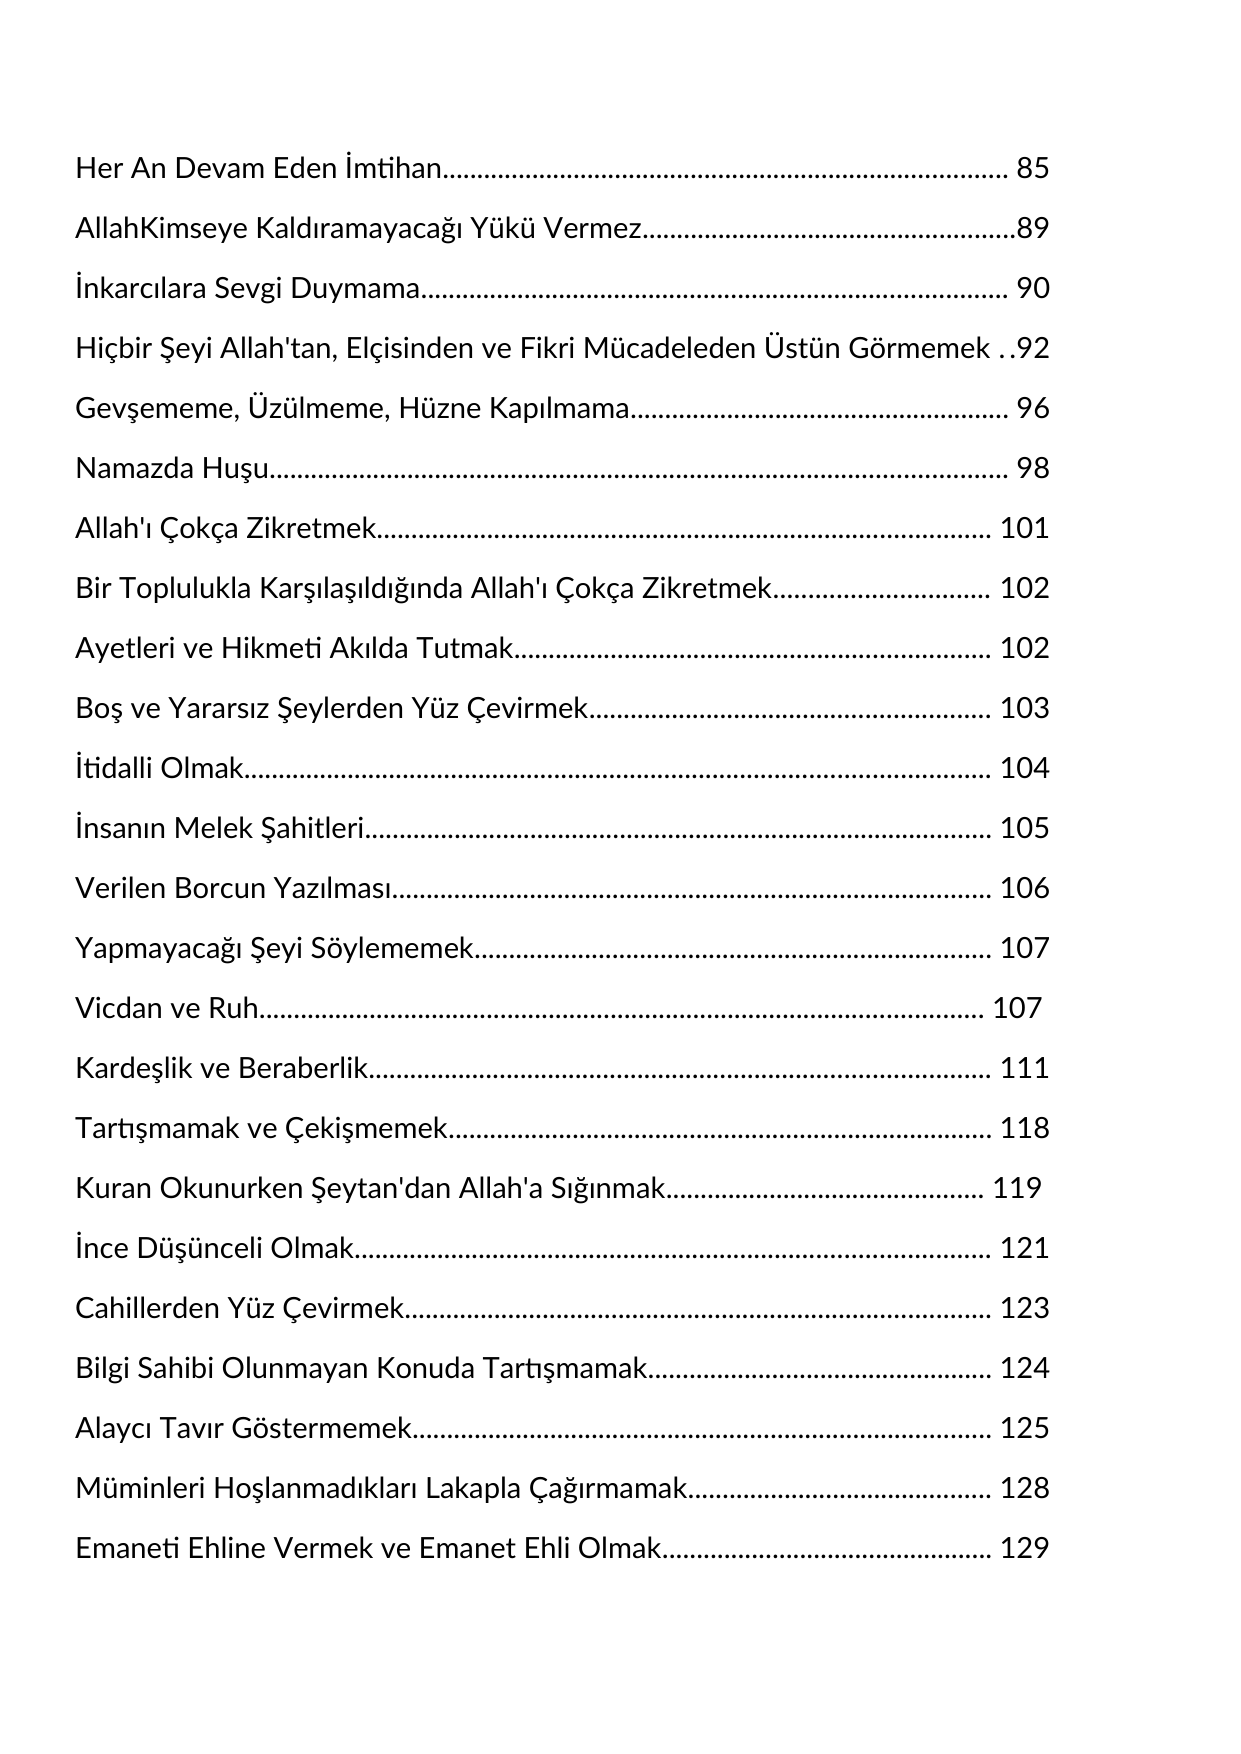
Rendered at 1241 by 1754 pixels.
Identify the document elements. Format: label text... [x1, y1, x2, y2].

subtitle Tartışmamak ve Çekişmemek 118 [75, 1110, 1165, 1145]
subtitle AllahKimseye Kaldıramayacağı Yükü Vermez 89 [75, 210, 1165, 245]
subtitle Gevşememe, Üzülmeme, Hüzne Kapılmama 96 [75, 390, 1165, 425]
subtitle İnsanın Melek Şahitleri 105 [75, 810, 1165, 845]
subtitle Hiçbir Şeyi Allah'tan, Elçisinden ve Fikri Mücadeleden Üstün Görmemek 92 [75, 330, 1165, 365]
subtitle Bilgi Sahibi Olunmayan Konuda Tartışmamak 124 [75, 1350, 1165, 1385]
subtitle Ayetleri ve Hikmeti Akılda Tutmak 102 [75, 630, 1165, 665]
subtitle Müminleri Hoşlanmadıkları Lakapla Çağırmamak 128 [75, 1470, 1165, 1505]
subtitle Namazda Huşu 98 [75, 450, 1165, 485]
subtitle Cahillerden Yüz Çevirmek 123 [75, 1290, 1165, 1325]
subtitle İnkarcılara Sevgi Duymama 90 [75, 270, 1165, 305]
subtitle Allah'ı Çokça Zikretmek 101 [75, 510, 1165, 545]
subtitle Alaycı Tavır Göstermemek 125 [75, 1410, 1165, 1445]
subtitle İnce Düşünceli Olmak 121 [75, 1230, 1165, 1265]
subtitle İtidalli Olmak 104 [75, 750, 1165, 785]
subtitle Emaneti Ehline Vermek ve Emanet Ehli Olmak 129 [75, 1530, 1165, 1565]
subtitle Verilen Borcun Yazılması 106 [75, 870, 1165, 905]
subtitle Kardeşlik ve Beraberlik 111 [75, 1050, 1165, 1085]
subtitle Her An Devam Eden İmtihan 85 [75, 150, 1165, 185]
subtitle Kuran Okunurken Şeytan'dan Allah'a Sığınmak 119 [75, 1170, 1165, 1205]
subtitle Bir Toplulukla Karşılaşıldığında Allah'ı Çokça Zikretmek 102 [75, 570, 1165, 605]
subtitle Yapmayacağı Şeyi Söylememek 107 [75, 930, 1165, 965]
subtitle Vicdan ve Ruh 107 [75, 990, 1165, 1025]
subtitle Boş ve Yararsız Şeylerden Yüz Çevirmek 103 [75, 690, 1165, 725]
